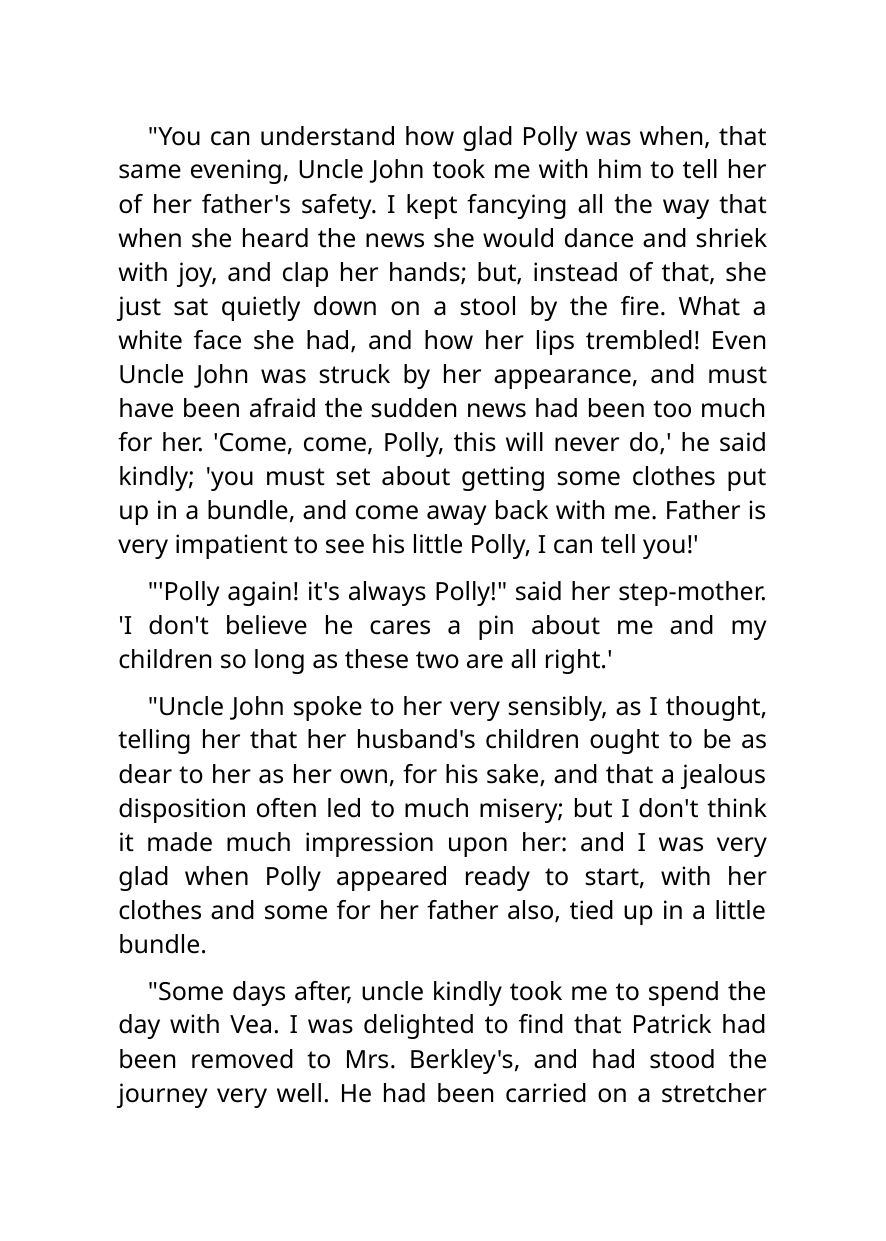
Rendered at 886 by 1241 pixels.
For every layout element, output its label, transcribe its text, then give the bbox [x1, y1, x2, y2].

text "Uncle John spoke to her very sensibly, as I thought, telling her that her husband's children ought to be as dear to her as her own, for his sake, and that a jealous disposition often led to much misery; but I don't think it made much impression upon her: and I was very glad when Polly appeared ready to start, with her clothes and some for her father also, tied up in a little bundle. [118, 688, 768, 961]
text "'Polly again! it's always Polly!" said her step-mother. 'I don't believe he cares a pin about me and my children so long as these two are all right.' [118, 573, 768, 676]
text "Some days after, uncle kindly took me to spend the day with Vea. I was delighted to find that Patrick had been removed to Mrs. Berkley's, and had stood the journey very well. He had been carried on a stretcher [118, 973, 768, 1109]
text "You can understand how glad Polly was when, that same evening, Uncle John took me with him to tell her of her father's safety. I kept fancying all the way that when she heard the news she would dance and shriek with joy, and clap her hands; but, instead of that, she just sat quietly down on a stool by the fire. What a white face she had, and how her lips trembled! Even Uncle John was struck by her appearance, and must have been afraid the sudden news had been too much for her. 'Come, come, Polly, this will never do,' he said kindly; 'you must set about getting some clothes put up in a bundle, and come away back with me. Father is very impatient to see his little Polly, I can tell you!' [118, 118, 768, 561]
